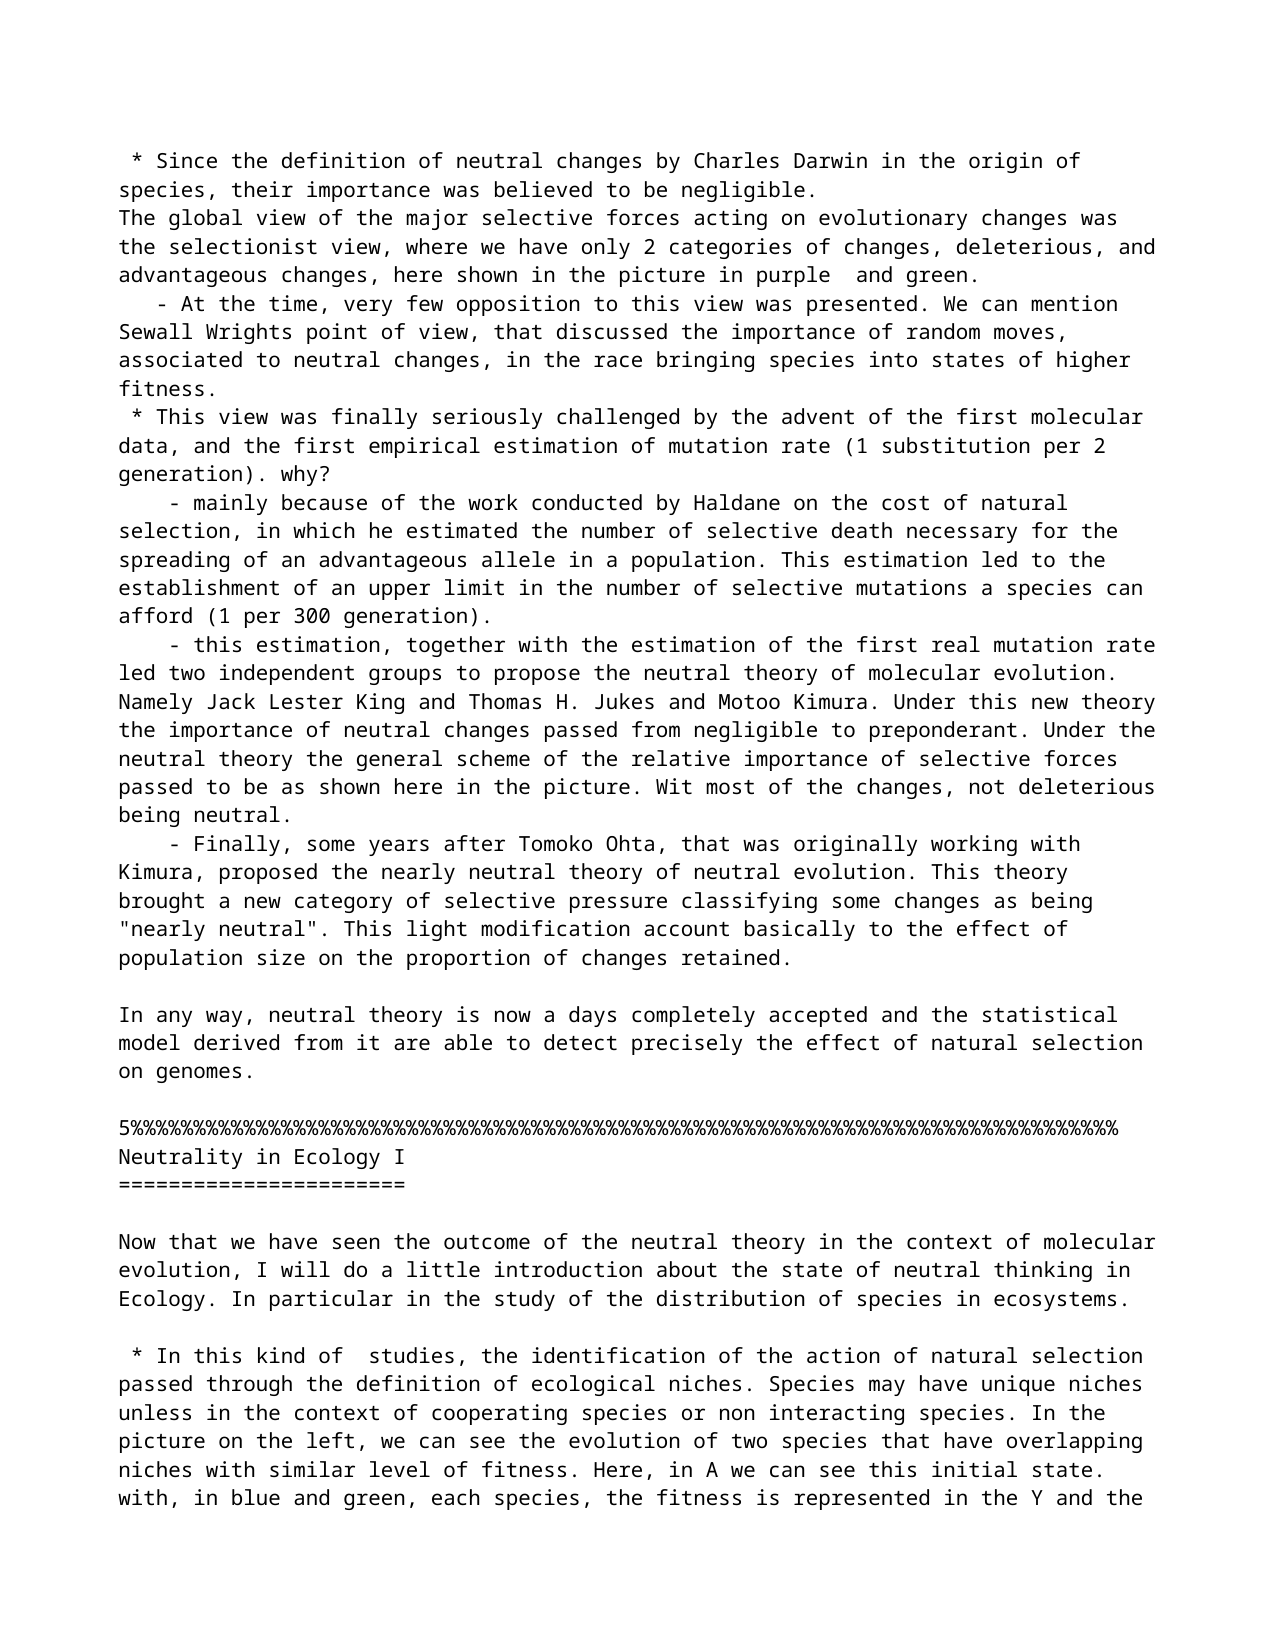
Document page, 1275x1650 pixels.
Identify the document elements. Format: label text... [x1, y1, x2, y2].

text * This view was finally seriously challenged by the advent of the first molecular data, and the first empirical estimation of mutation rate (1 substitution per 2 generation). why? [118, 402, 1157, 488]
text - this estimation, together with the estimation of the first real mutation rate led two independent groups to propose the neutral theory of molecular evolution. Namely Jack Lester King and Thomas H. Jukes and Motoo Kimura. Under this new theory the importance of neutral changes passed from negligible to preponderant. Under the neutral theory the general scheme of the relative importance of selective forces passed to be as shown here in the picture. Wit most of the changes, not deleterious being neutral. [118, 630, 1157, 829]
text - At the time, very few opposition to this view was presented. We can mention Sewall Wrights point of view, that discussed the importance of random moves, associated to neutral changes, in the race bringing species into states of higher fitness. [118, 289, 1157, 402]
text The global view of the major selective forces acting on evolutionary changes was the selectionist view, where we have only 2 categories of changes, deleterious, and advantageous changes, here shown in the picture in purple and green. [118, 203, 1157, 289]
text * Since the definition of neutral changes by Charles Darwin in the origin of species, their importance was believed to be negligible. [118, 147, 1157, 203]
text ======================= [118, 1170, 1157, 1199]
text - Finally, some years after Tomoko Ohta, that was originally working with Kimura, proposed the nearly neutral theory of neutral evolution. This theory brought a new category of selective pressure classifying some changes as being "nearly neutral". This light modification account basically to the effect of population size on the proportion of changes retained. [118, 829, 1157, 971]
text Neutrality in Ecology I [118, 1142, 1157, 1170]
text Now that we have seen the outcome of the neutral theory in the context of molecular evolution, I will do a little introduction about the state of neutral thinking in Ecology. In particular in the study of the distribution of species in ecosystems. [118, 1227, 1157, 1312]
text 5%%%%%%%%%%%%%%%%%%%%%%%%%%%%%%%%%%%%%%%%%%%%%%%%%%%%%%%%%%%%%%%%%%%%%%%%%%%%%%% [118, 1113, 1157, 1142]
text * In this kind of studies, the identification of the action of natural selection passed through the definition of ecological niches. Species may have unique niches unless in the context of cooperating species or non interacting species. In the picture on the left, we can see the evolution of two species that have overlapping niches with similar level of fitness. Here, in A we can see this initial state. with, in blue and green, each species, the fitness is represented in the Y and the [118, 1341, 1157, 1512]
text In any way, neutral theory is now a days completely accepted and the statistical model derived from it are able to detect precisely the effect of natural selection on genomes. [118, 1000, 1157, 1085]
text - mainly because of the work conducted by Haldane on the cost of natural selection, in which he estimated the number of selective death necessary for the spreading of an advantageous allele in a population. This estimation led to the establishment of an upper limit in the number of selective mutations a species can afford (1 per 300 generation). [118, 488, 1157, 630]
